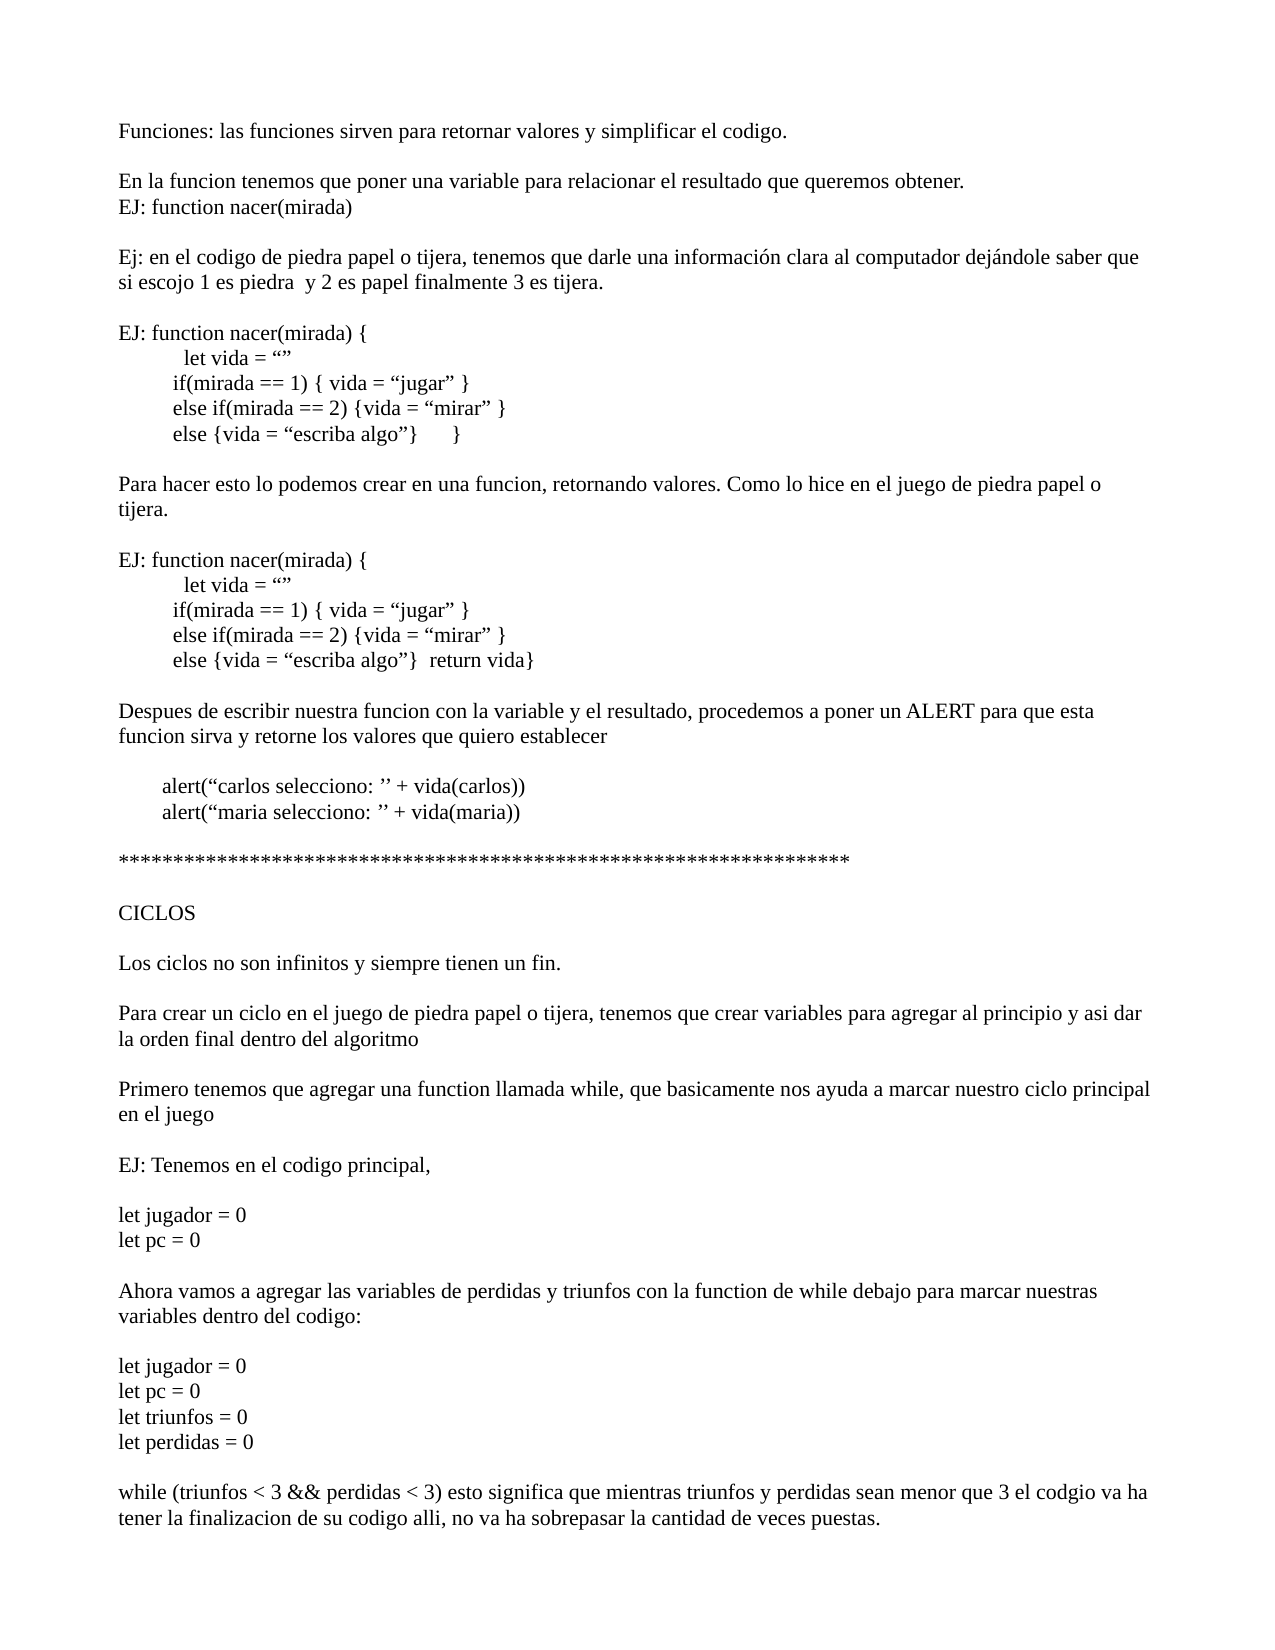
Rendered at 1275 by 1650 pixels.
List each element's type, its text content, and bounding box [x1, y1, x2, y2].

text Funciones: las funciones sirven para retornar valores y simplificar el codigo. En la funcion tenemos que poner una variable para relacionar el resultado que queremos obtener. EJ: function nacer(mirada) Ej: en el codigo de piedra papel o tijera, tenemos que darle una información clara al computador dejándole saber que si escojo 1 es piedra y 2 es papel finalmente 3 es tijera. EJ: function nacer(mirada) { let vida = “” if(mirada == 1) { vida = “jugar” } else if(mirada == 2) {vida = “mirar” } else {vida = “escriba algo”} } Para hacer esto lo podemos crear en una funcion, retornando valores. Como lo hice en el juego de piedra papel o tijera. EJ: function nacer(mirada) { let vida = “” if(mirada == 1) { vida = “jugar” } else if(mirada == 2) {vida = “mirar” } else {vida = “escriba algo”} return vida} Despues de escribir nuestra funcion con la variable y el resultado, procedemos a poner un ALERT para que esta funcion sirva y retorne los valores que quiero establecer alert(“carlos selecciono: ’’ + vida(carlos)) alert(“maria selecciono: ’’ + vida(maria)) ******************************************************************* CICLOS Los ciclos no son infinitos y siempre tienen un fin. Para crear un ciclo en el juego de piedra papel o tijera, tenemos que crear variables para agregar al principio y asi dar la orden final dentro del algoritmo Primero tenemos que agregar una function llamada while, que basicamente nos ayuda a marcar nuestro ciclo principal en el juego [118, 118, 1157, 1152]
text EJ: Tenemos en el codigo principal, let jugador = 0 let pc = 0 Ahora vamos a agregar las variables de perdidas y triunfos con la function de while debajo para marcar nuestras variables dentro del codigo: let jugador = 0 let pc = 0 let triunfos = 0 let perdidas = 0 while (triunfos < 3 && perdidas < 3) esto significa que mientras triunfos y perdidas sean menor que 3 el codgio va ha tener la finalizacion de su codigo alli, no va ha sobrepasar la cantidad de veces puestas. [118, 1152, 1157, 1530]
